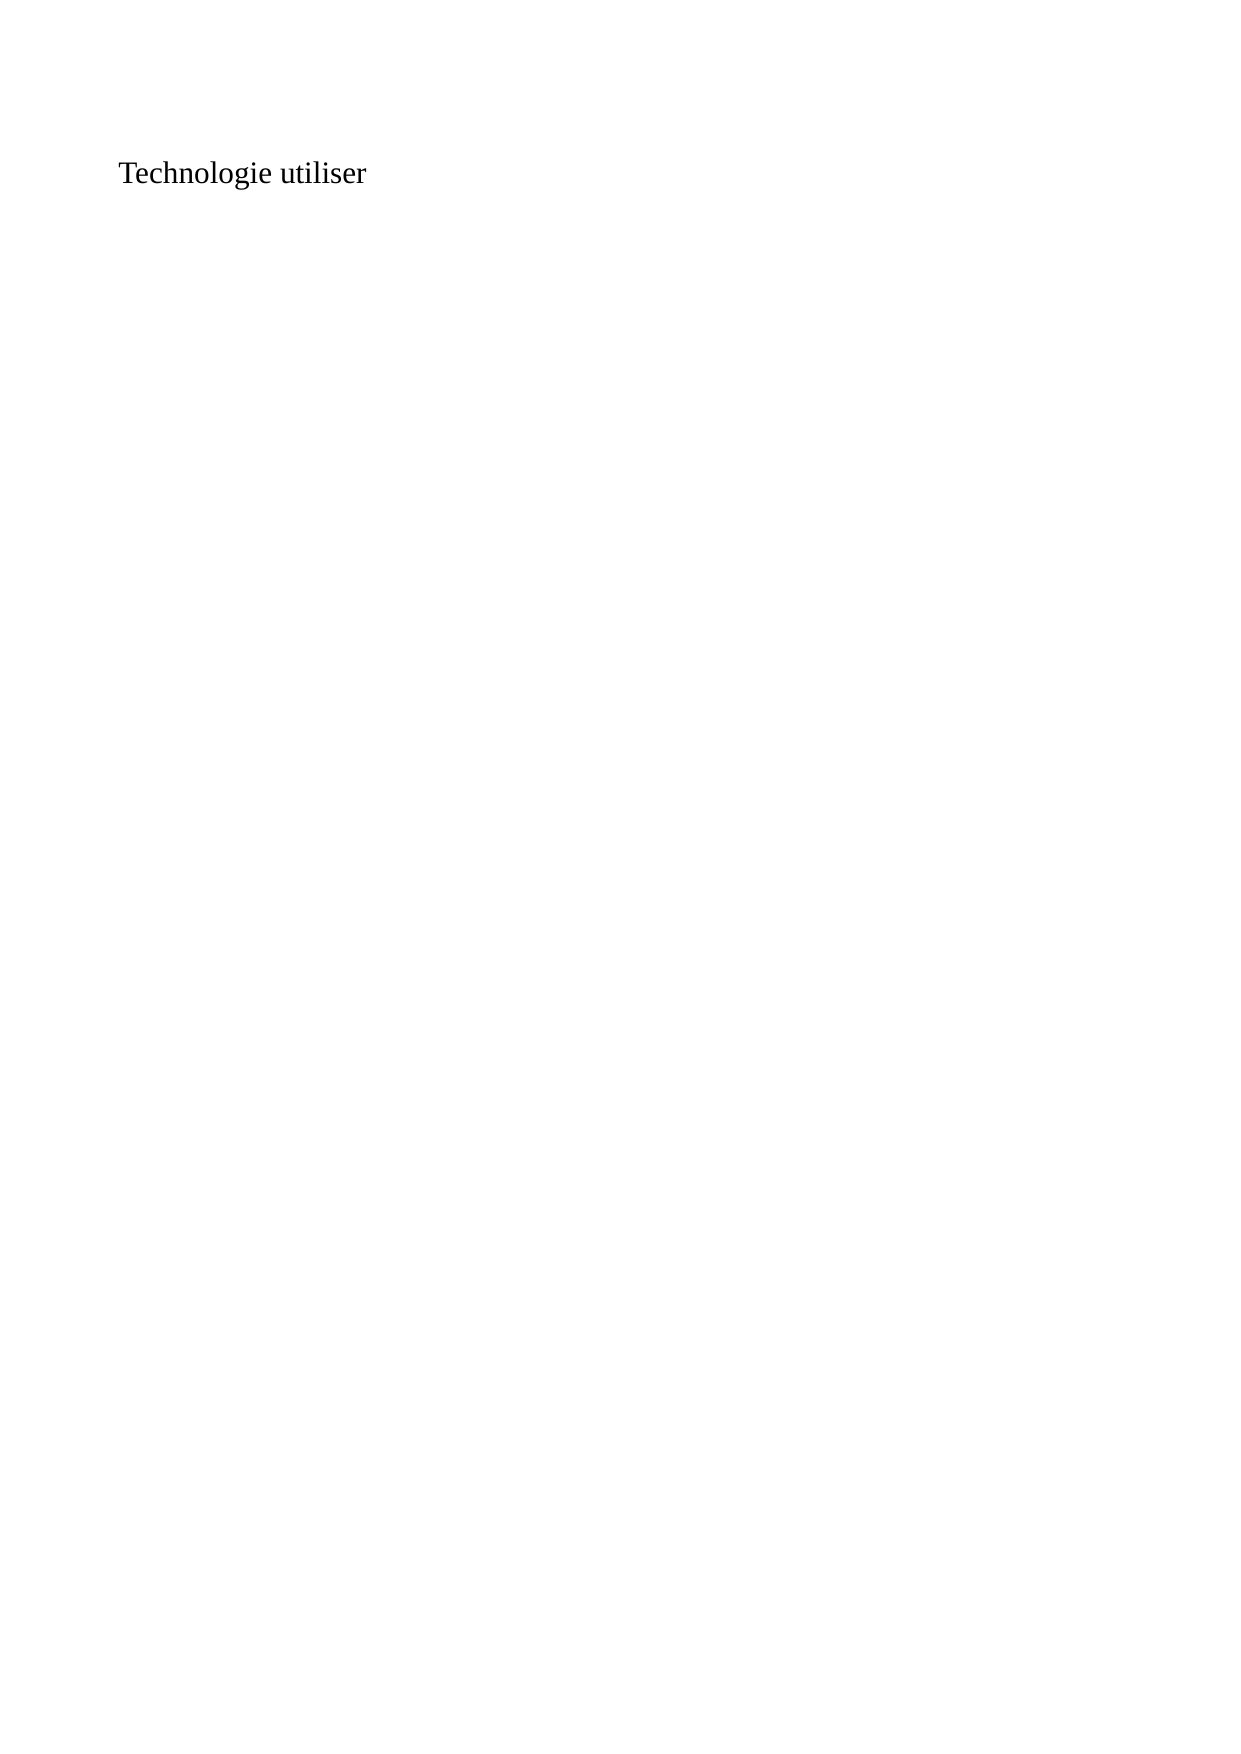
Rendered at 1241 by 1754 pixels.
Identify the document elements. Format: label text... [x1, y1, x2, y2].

text Technologie utiliser [118, 154, 1122, 190]
